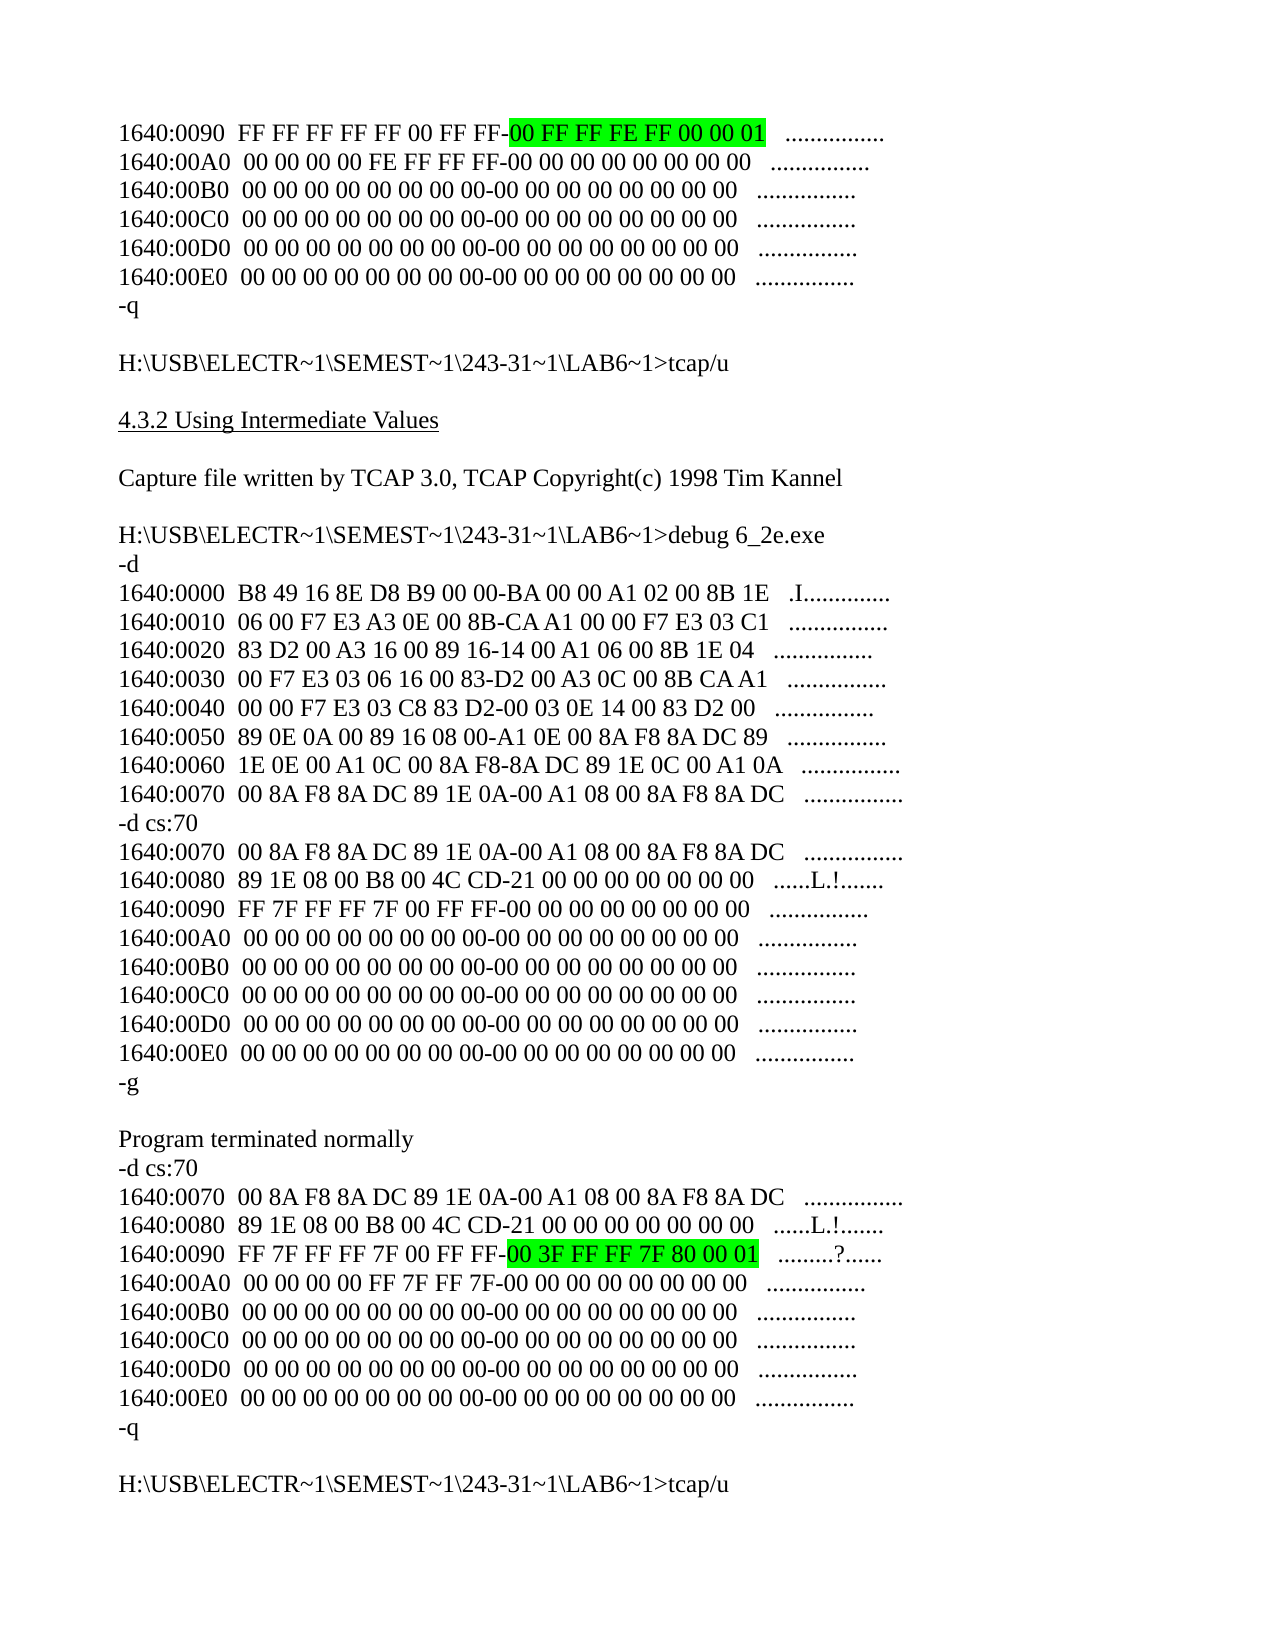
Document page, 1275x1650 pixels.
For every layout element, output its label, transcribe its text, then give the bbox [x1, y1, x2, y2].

text 1640:00E0 00 00 00 00 00 00 00 00-00 00 00 00 00 00 00 00 ................ [118, 262, 1157, 291]
text 1640:00E0 00 00 00 00 00 00 00 00-00 00 00 00 00 00 00 00 ................ [118, 1038, 1157, 1067]
text 1640:0090 FF 7F FF FF 7F 00 FF FF-00 00 00 00 00 00 00 00 ................ [118, 894, 1157, 923]
text Program terminated normally [118, 1124, 1157, 1153]
text 1640:0080 89 1E 08 00 B8 00 4C CD-21 00 00 00 00 00 00 00 ......L.!....... [118, 866, 1157, 894]
text 1640:0090 FF 7F FF FF 7F 00 FF FF-00 3F FF FF 7F 80 00 01 .........?...... [118, 1239, 1157, 1268]
text 1640:00C0 00 00 00 00 00 00 00 00-00 00 00 00 00 00 00 00 ................ [118, 981, 1157, 1009]
text 1640:0090 FF FF FF FF FF 00 FF FF-00 FF FF FE FF 00 00 01 ................ [118, 118, 1157, 147]
text Capture file written by TCAP 3.0, TCAP Copyright(c) 1998 Tim Kannel [118, 463, 1157, 492]
text 1640:0000 B8 49 16 8E D8 B9 00 00-BA 00 00 A1 02 00 8B 1E .I.............. [118, 578, 1157, 607]
text -q [118, 291, 1157, 319]
text 1640:0020 83 D2 00 A3 16 00 89 16-14 00 A1 06 00 8B 1E 04 ................ [118, 636, 1157, 664]
text -d cs:70 [118, 808, 1157, 837]
text 1640:00E0 00 00 00 00 00 00 00 00-00 00 00 00 00 00 00 00 ................ [118, 1383, 1157, 1412]
text -q [118, 1412, 1157, 1441]
text -d cs:70 [118, 1153, 1157, 1182]
text 1640:00B0 00 00 00 00 00 00 00 00-00 00 00 00 00 00 00 00 ................ [118, 952, 1157, 981]
text 1640:0030 00 F7 E3 03 06 16 00 83-D2 00 A3 0C 00 8B CA A1 ................ [118, 664, 1157, 693]
text 1640:0050 89 0E 0A 00 89 16 08 00-A1 0E 00 8A F8 8A DC 89 ................ [118, 722, 1157, 751]
text -g [118, 1067, 1157, 1096]
text 1640:00A0 00 00 00 00 00 00 00 00-00 00 00 00 00 00 00 00 ................ [118, 923, 1157, 952]
text 1640:0070 00 8A F8 8A DC 89 1E 0A-00 A1 08 00 8A F8 8A DC ................ [118, 1182, 1157, 1211]
text 1640:00A0 00 00 00 00 FE FF FF FF-00 00 00 00 00 00 00 00 ................ [118, 147, 1157, 176]
text 1640:00C0 00 00 00 00 00 00 00 00-00 00 00 00 00 00 00 00 ................ [118, 204, 1157, 233]
text H:\USB\ELECTR~1\SEMEST~1\243-31~1\LAB6~1>tcap/u [118, 348, 1157, 377]
text 1640:00C0 00 00 00 00 00 00 00 00-00 00 00 00 00 00 00 00 ................ [118, 1326, 1157, 1354]
text 1640:00A0 00 00 00 00 FF 7F FF 7F-00 00 00 00 00 00 00 00 ................ [118, 1268, 1157, 1297]
text 4.3.2 Using Intermediate Values [118, 406, 1157, 434]
text 1640:0070 00 8A F8 8A DC 89 1E 0A-00 A1 08 00 8A F8 8A DC ................ [118, 837, 1157, 866]
text 1640:0040 00 00 F7 E3 03 C8 83 D2-00 03 0E 14 00 83 D2 00 ................ [118, 693, 1157, 722]
text -d [118, 549, 1157, 578]
text 1640:00B0 00 00 00 00 00 00 00 00-00 00 00 00 00 00 00 00 ................ [118, 176, 1157, 204]
text 1640:00D0 00 00 00 00 00 00 00 00-00 00 00 00 00 00 00 00 ................ [118, 1354, 1157, 1383]
text 1640:00B0 00 00 00 00 00 00 00 00-00 00 00 00 00 00 00 00 ................ [118, 1297, 1157, 1326]
text 1640:0060 1E 0E 00 A1 0C 00 8A F8-8A DC 89 1E 0C 00 A1 0A ................ [118, 751, 1157, 779]
text 1640:0080 89 1E 08 00 B8 00 4C CD-21 00 00 00 00 00 00 00 ......L.!....... [118, 1211, 1157, 1239]
text H:\USB\ELECTR~1\SEMEST~1\243-31~1\LAB6~1>debug 6_2e.exe [118, 521, 1157, 549]
text 1640:0010 06 00 F7 E3 A3 0E 00 8B-CA A1 00 00 F7 E3 03 C1 ................ [118, 607, 1157, 636]
text 1640:0070 00 8A F8 8A DC 89 1E 0A-00 A1 08 00 8A F8 8A DC ................ [118, 779, 1157, 808]
text H:\USB\ELECTR~1\SEMEST~1\243-31~1\LAB6~1>tcap/u [118, 1469, 1157, 1498]
text 1640:00D0 00 00 00 00 00 00 00 00-00 00 00 00 00 00 00 00 ................ [118, 1009, 1157, 1038]
text 1640:00D0 00 00 00 00 00 00 00 00-00 00 00 00 00 00 00 00 ................ [118, 233, 1157, 262]
